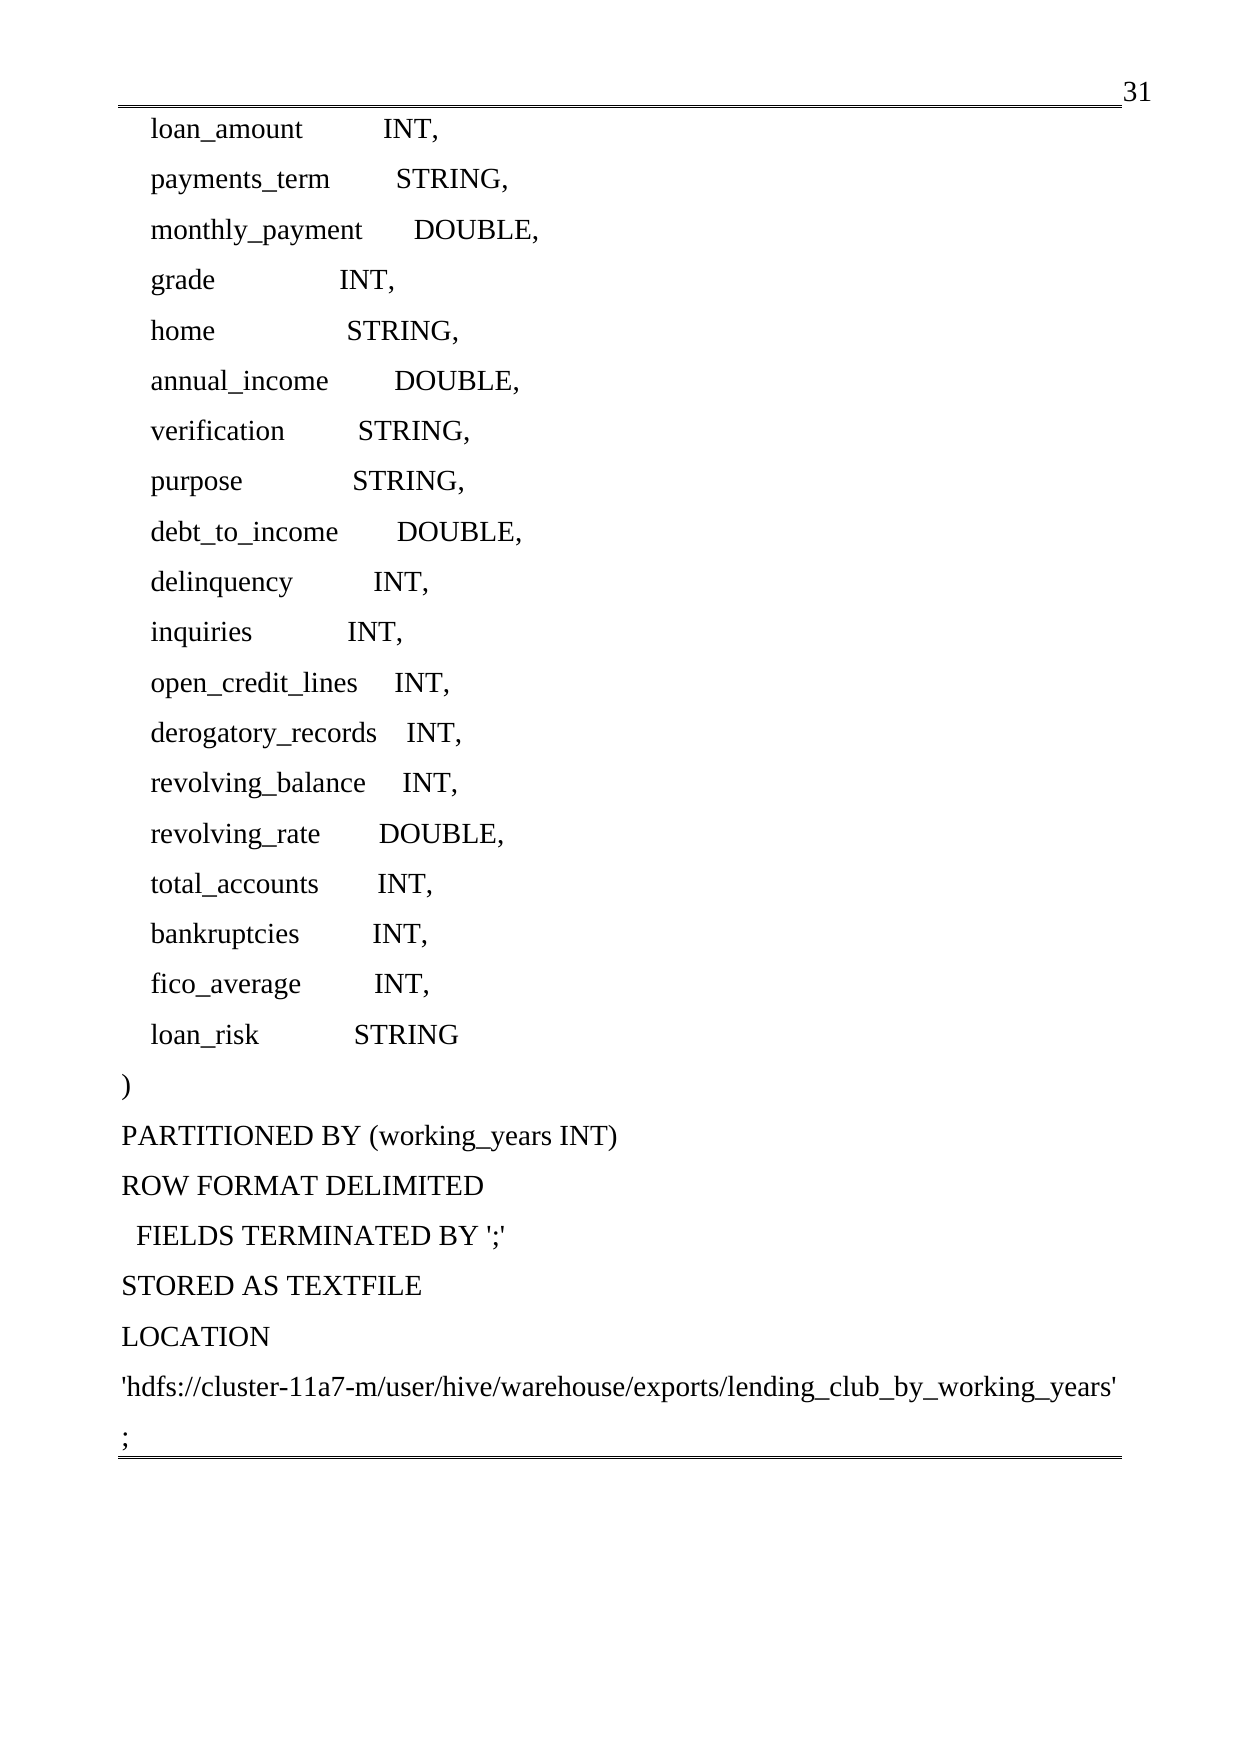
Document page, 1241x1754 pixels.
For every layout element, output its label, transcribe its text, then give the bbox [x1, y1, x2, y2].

text delinquency INT, [118, 558, 1122, 598]
text fico_average INT, [118, 961, 1122, 1000]
text ROW FORMAT DELIMITED [118, 1162, 1122, 1201]
text home STRING, [118, 306, 1122, 346]
text debt_to_income DOUBLE, [118, 508, 1122, 547]
text PARTITIONED BY (working_years INT) [118, 1111, 1122, 1151]
text payments_term STRING, [118, 156, 1122, 195]
text STORED AS TEXTFILE [118, 1262, 1122, 1302]
text revolving_rate DOUBLE, [118, 809, 1122, 849]
text bankruptcies INT, [118, 910, 1122, 950]
text derogatory_records INT, [118, 709, 1122, 749]
text monthly_payment DOUBLE, [118, 206, 1122, 246]
text annual_income DOUBLE, [118, 357, 1122, 396]
text inquiries INT, [118, 608, 1122, 648]
text total_accounts INT, [118, 860, 1122, 899]
text revolving_balance INT, [118, 759, 1122, 799]
text loan_risk STRING [118, 1011, 1122, 1051]
text LOCATION 'hdfs://cluster-11a7-m/user/hive/warehouse/exports/lending_club_by_working_years'; [118, 1313, 1122, 1456]
text loan_amount INT, [118, 108, 1122, 145]
text purpose STRING, [118, 457, 1122, 497]
text grade INT, [118, 256, 1122, 296]
text open_credit_lines INT, [118, 659, 1122, 698]
text verification STRING, [118, 407, 1122, 447]
text ) [118, 1061, 1122, 1101]
text FIELDS TERMINATED BY ';' [118, 1212, 1122, 1252]
